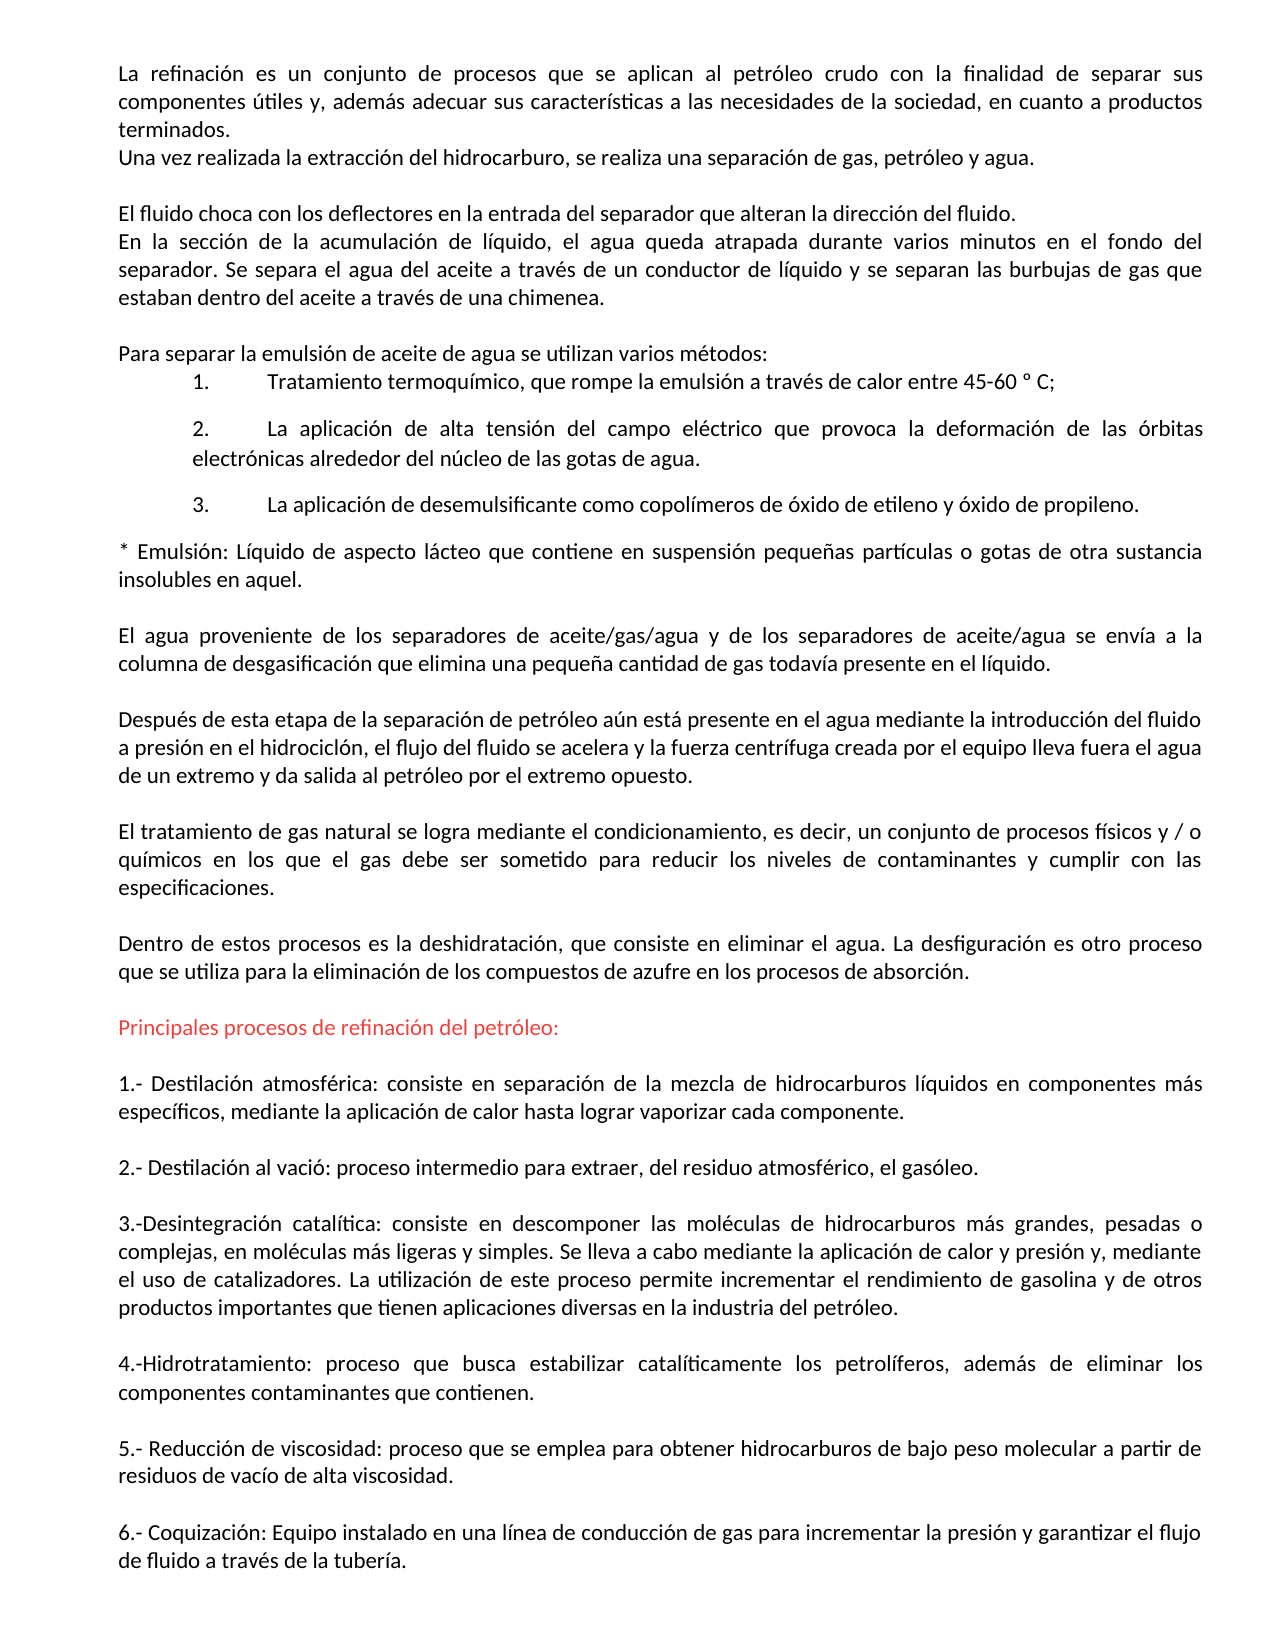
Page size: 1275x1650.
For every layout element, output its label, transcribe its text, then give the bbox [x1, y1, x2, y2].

text Dentro de estos procesos es la deshidratación, que consiste en eliminar el agua. La desfiguración es otro proceso que se utiliza para la eliminación de los compuestos de azufre en los procesos de absorción. [118, 901, 1205, 985]
text 2.- Destilación al vació: proceso intermedio para extraer, del residuo atmosférico, el gasóleo. [118, 1125, 1205, 1181]
text Principales procesos de refinación del petróleo: [118, 985, 1205, 1041]
list La aplicación de alta tensión del campo eléctrico que provoca la deformación de las órbitas electrónicas alrededor del núcleo de las gotas de agua. [192, 414, 1205, 472]
text La refinación es un conjunto de procesos que se aplican al petróleo crudo con la finalidad de separar sus componentes útiles y, además adecuar sus características a las necesidades de la sociedad, en cuanto a productos terminados. [118, 59, 1205, 143]
text El tratamiento de gas natural se logra mediante el condicionamiento, es decir, un conjunto de procesos físicos y / o químicos en los que el gas debe ser sometido para reducir los niveles de contaminantes y cumplir con las especificaciones. [118, 789, 1205, 901]
text Después de esta etapa de la separación de petróleo aún está presente en el agua mediante la introducción del fluido a presión en el hidrociclón, el flujo del fluido se acelera y la fuerza centrífuga creada por el equipo lleva fuera el agua de un extremo y da salida al petróleo por el extremo opuesto. [118, 677, 1205, 789]
list La aplicación de desemulsificante como copolímeros de óxido de etileno y óxido de propileno. [192, 490, 1205, 518]
text 1.- Destilación atmosférica: consiste en separación de la mezcla de hidrocarburos líquidos en componentes más específicos, mediante la aplicación de calor hasta lograr vaporizar cada componente. [118, 1041, 1205, 1125]
text Una vez realizada la extracción del hidrocarburo, se realiza una separación de gas, petróleo y agua. [118, 143, 1205, 171]
text El agua proveniente de los separadores de aceite/gas/agua y de los separadores de aceite/agua se envía a la columna de desgasificación que elimina una pequeña cantidad de gas todavía presente en el líquido. [118, 593, 1205, 677]
text * Emulsión: Líquido de aspecto lácteo que contiene en suspensión pequeñas partículas o gotas de otra sustancia insolubles en aquel. [118, 537, 1205, 593]
text 5.- Reducción de viscosidad: proceso que se emplea para obtener hidrocarburos de bajo peso molecular a partir de residuos de vacío de alta viscosidad. [118, 1406, 1205, 1490]
list Tratamiento termoquímico, que rompe la emulsión a través de calor entre 45-60 º C; [192, 367, 1205, 395]
text 3.-Desintegración catalítica: consiste en descomponer las moléculas de hidrocarburos más grandes, pesadas o complejas, en moléculas más ligeras y simples. Se lleva a cabo mediante la aplicación de calor y presión y, mediante el uso de catalizadores. La utilización de este proceso permite incrementar el rendimiento de gasolina y de otros productos importantes que tienen aplicaciones diversas en la industria del petróleo. [118, 1181, 1205, 1322]
text 4.-Hidrotratamiento: proceso que busca estabilizar catalíticamente los petrolíferos, además de eliminar los componentes contaminantes que contienen. [118, 1322, 1205, 1406]
text El fluido choca con los deflectores en la entrada del separador que alteran la dirección del fluido. [118, 171, 1205, 227]
text Para separar la emulsión de aceite de agua se utilizan varios métodos: [118, 311, 1205, 367]
text 6.- Coquización: Equipo instalado en una línea de conducción de gas para incrementar la presión y garantizar el flujo de fluido a través de la tubería. [118, 1490, 1205, 1574]
text En la sección de la acumulación de líquido, el agua queda atrapada durante varios minutos en el fondo del separador. Se separa el agua del aceite a través de un conductor de líquido y se separan las burbujas de gas que estaban dentro del aceite a través de una chimenea. [118, 227, 1205, 311]
